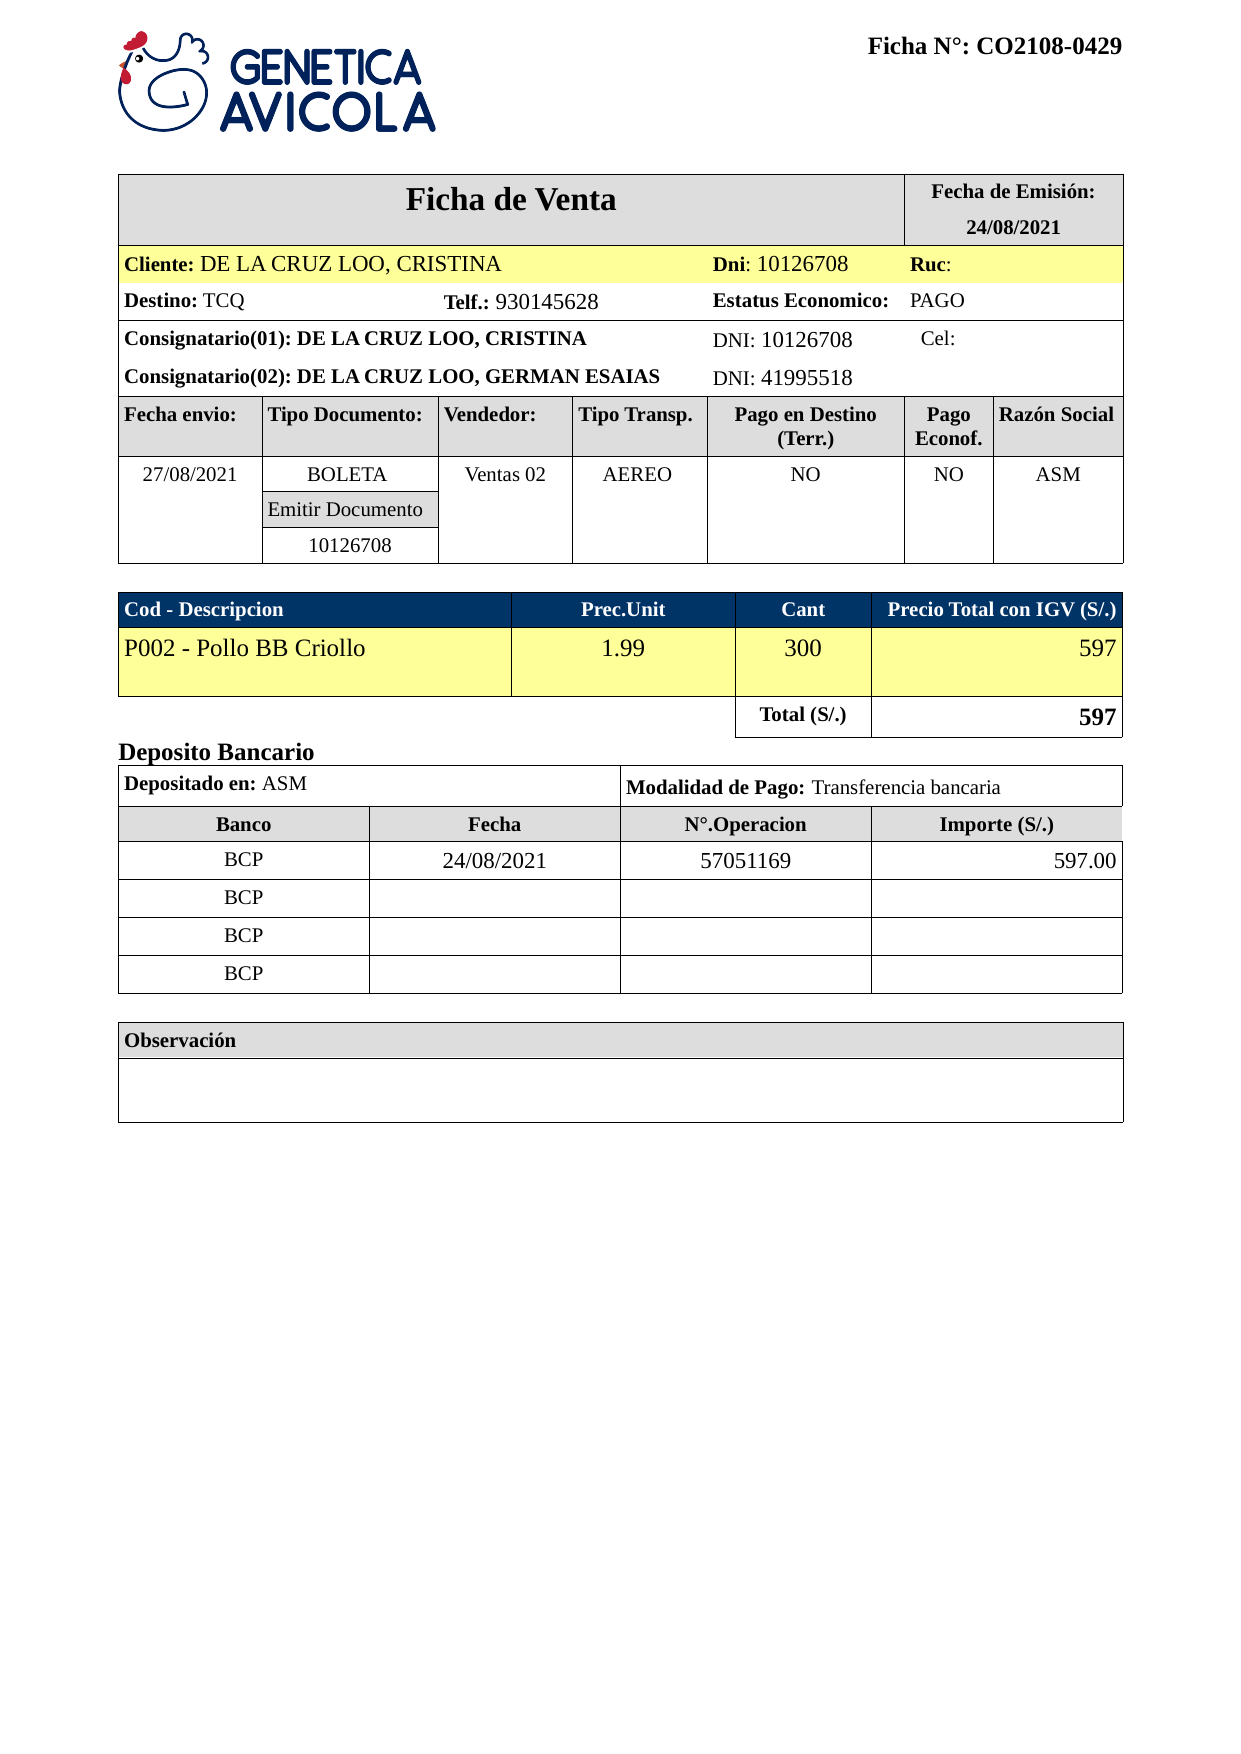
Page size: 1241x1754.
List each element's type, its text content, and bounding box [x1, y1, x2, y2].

table_header Fecha de Emisión: [905, 175, 1123, 209]
table_cell Consignatario(01): DE LA CRUZ LOO, CRISTINA [119, 321, 707, 358]
table_cell [511, 697, 735, 737]
table_cell BCP [119, 956, 369, 993]
table_cell BCP [119, 918, 369, 955]
table_cell [872, 880, 1122, 917]
table_cell 24/08/2021 [370, 842, 620, 879]
table_cell Razón Social [994, 397, 1123, 456]
table_cell Consignatario(02): DE LA CRUZ LOO, GERMAN ESAIAS [119, 358, 707, 396]
table_cell Banco [119, 807, 369, 841]
table_cell [621, 880, 871, 917]
table_cell AEREO [573, 457, 707, 563]
table_cell 300 [736, 628, 871, 696]
table_cell 10126708 [263, 528, 438, 563]
table_cell Telf.: 930145628 [438, 283, 707, 320]
picture [118, 31, 436, 132]
table_cell P002 - Pollo BB Criollo [119, 628, 511, 696]
table_cell 597 [872, 697, 1122, 737]
table_cell Ruc: [904, 246, 1123, 283]
table_header Cant [736, 593, 871, 627]
table_cell [872, 918, 1122, 955]
table_cell 597.00 [872, 842, 1122, 879]
table_cell [370, 956, 620, 993]
table_cell Ventas 02 [439, 457, 572, 563]
text Deposito Bancario [118, 737, 1122, 765]
table_cell Pago Econof. [905, 397, 993, 456]
table_cell DNI: 10126708 [707, 321, 915, 358]
table_cell [621, 956, 871, 993]
table_cell Fecha envio: [119, 397, 262, 456]
table_cell Fecha [370, 807, 620, 841]
table_cell 1.99 [512, 628, 735, 696]
table_cell [872, 956, 1122, 993]
table_cell [118, 697, 511, 737]
table_header Modalidad de Pago: Transferencia bancaria [621, 766, 1122, 806]
table_cell Estatus Economico: [707, 283, 904, 320]
table_cell Vendedor: [439, 397, 572, 456]
table_cell Emitir Documento [263, 492, 438, 527]
table_cell PAGO [904, 283, 1123, 320]
table_cell NO [905, 457, 993, 563]
table_cell Dni: 10126708 [707, 246, 904, 283]
table_cell [370, 918, 620, 955]
table_cell Destino: TCQ [119, 283, 438, 320]
table_cell NO [708, 457, 904, 563]
table_cell BCP [119, 880, 369, 917]
table_cell 27/08/2021 [119, 457, 262, 563]
table_cell [370, 880, 620, 917]
table_cell Cel: [915, 321, 1123, 358]
table_cell 57051169 [621, 842, 871, 879]
table_header Depositado en: ASM [119, 766, 620, 806]
table_cell DNI: 41995518 [707, 358, 1123, 396]
table_cell BOLETA [263, 457, 438, 491]
table_cell ASM [994, 457, 1123, 563]
table_cell [621, 918, 871, 955]
table_cell Tipo Documento: [263, 397, 438, 456]
table_cell Total (S/.) [736, 697, 871, 737]
table_cell Importe (S/.) [872, 807, 1122, 841]
table_cell Pago en Destino (Terr.) [708, 397, 904, 456]
table_header Observación [119, 1023, 1123, 1057]
table_header Ficha de Venta [119, 175, 904, 245]
table_cell Cliente: DE LA CRUZ LOO, CRISTINA [119, 246, 707, 283]
table_cell Tipo Transp. [573, 397, 707, 456]
table_header Prec.Unit [512, 593, 735, 627]
table_header Cod - Descripcion [119, 593, 511, 627]
table_cell 597 [872, 628, 1122, 696]
table_cell 24/08/2021 [905, 209, 1123, 245]
table_cell BCP [119, 842, 369, 879]
table_cell [119, 1059, 1123, 1122]
table_header Precio Total con IGV (S/.) [872, 593, 1122, 627]
table_cell N°.Operacion [621, 807, 871, 841]
